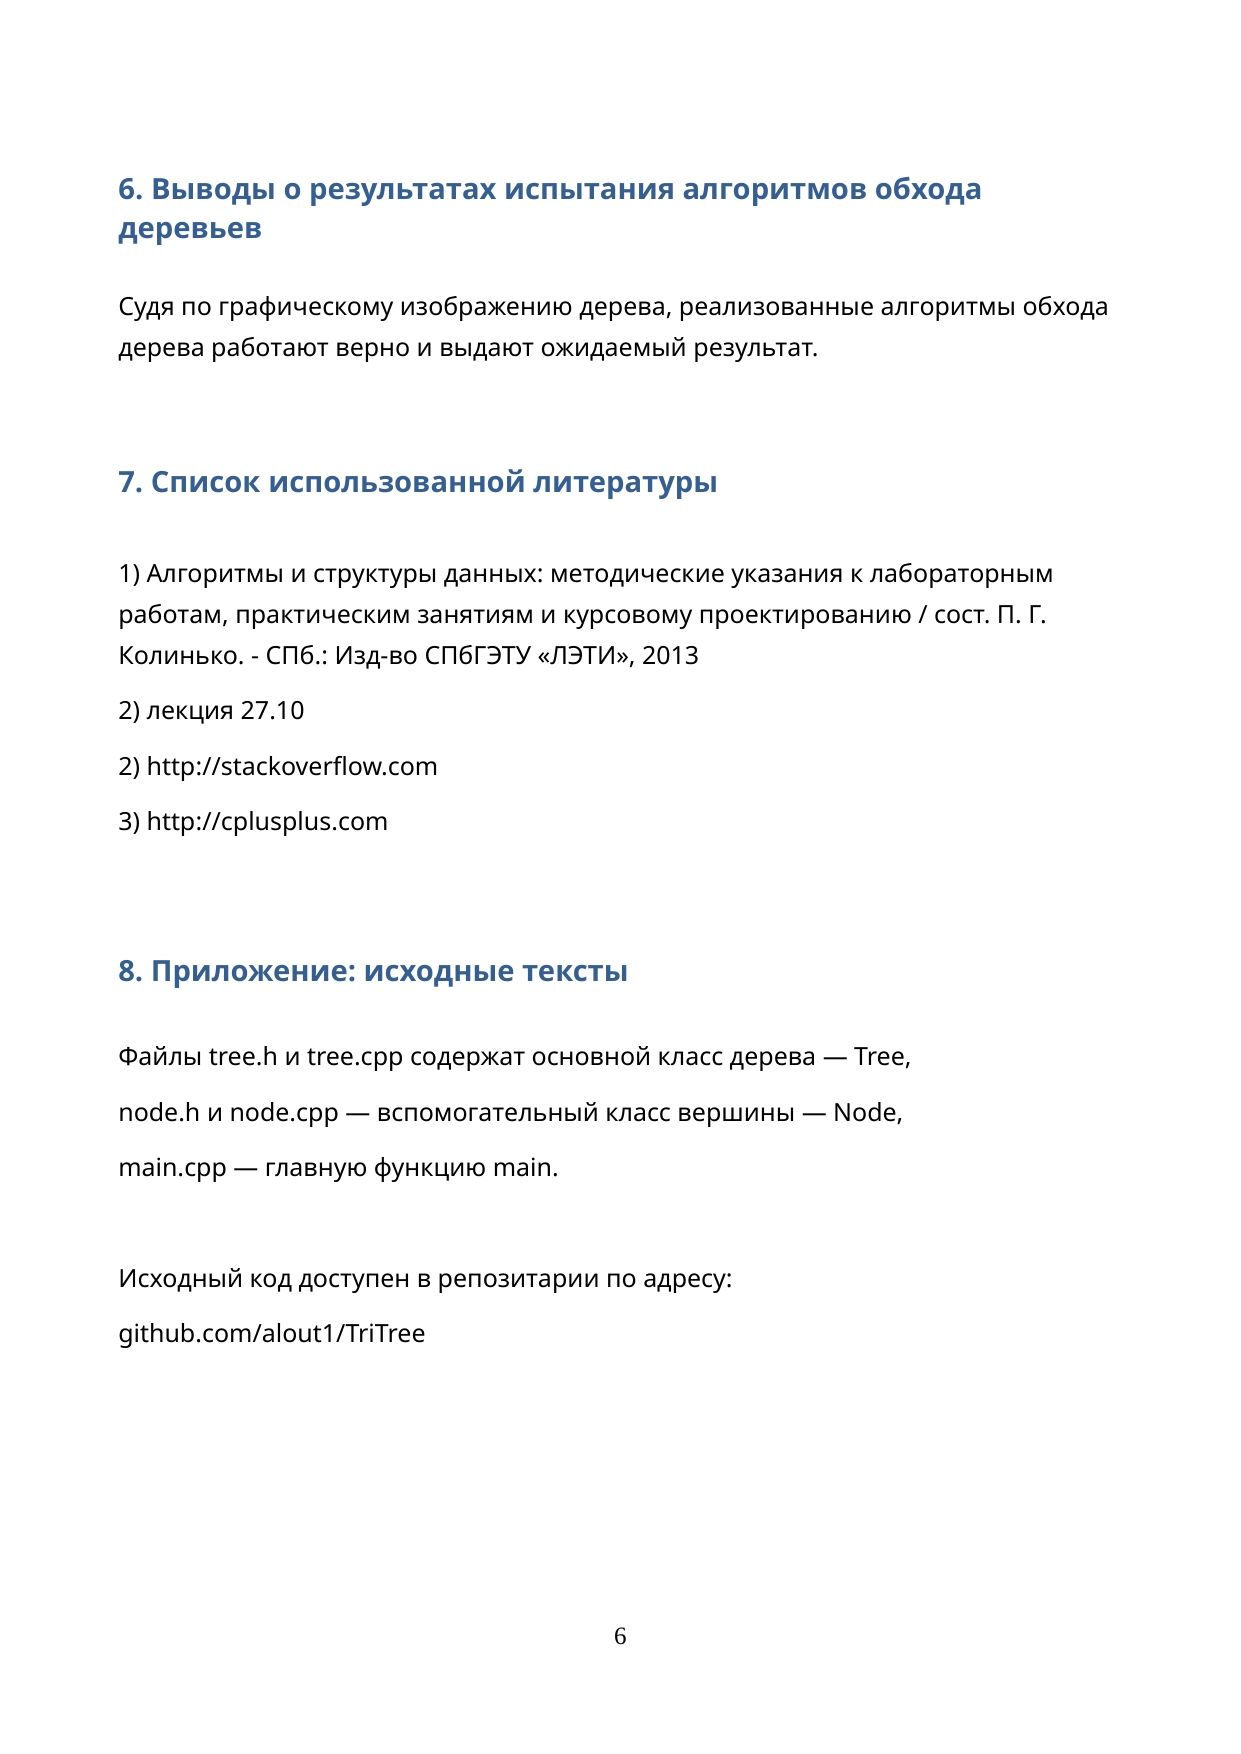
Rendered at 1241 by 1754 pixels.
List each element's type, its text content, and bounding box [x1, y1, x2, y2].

text Исходный код доступен в репозитарии по адресу: [118, 1261, 1122, 1294]
text main.cpp — главную функцию main. [118, 1150, 1122, 1184]
subtitle 7. Список использованной литературы [118, 461, 1122, 501]
text github.com/alout1/TriTree [118, 1316, 1122, 1350]
subtitle 8. Приложение: исходные тексты [118, 950, 1122, 990]
subtitle 6. Выводы о результатах испытания алгоритмов обхода деревьев [118, 168, 1122, 247]
text 1) Алгоритмы и структуры данных: методические указания к лабораторным работам, практическим занятиям и курсовому проектированию / сост. П. Г. Колинько. - СПб.: Изд-во СПбГЭТУ «ЛЭТИ», 2013 [118, 556, 1122, 672]
text node.h и node.cpp — вспомогательный класс вершины — Node, [118, 1094, 1122, 1128]
text 2) лекция 27.10 [118, 693, 1122, 727]
text Судя по графическому изображению дерева, реализованные алгоритмы обхода дерева работают верно и выдают ожидаемый результат. [118, 288, 1122, 363]
text 2) http://stackoverflow.com [118, 748, 1122, 782]
text 3) http://cplusplus.com [118, 804, 1122, 838]
text Файлы tree.h и tree.cpp содержат основной класс дерева — Tree, [118, 1039, 1122, 1073]
